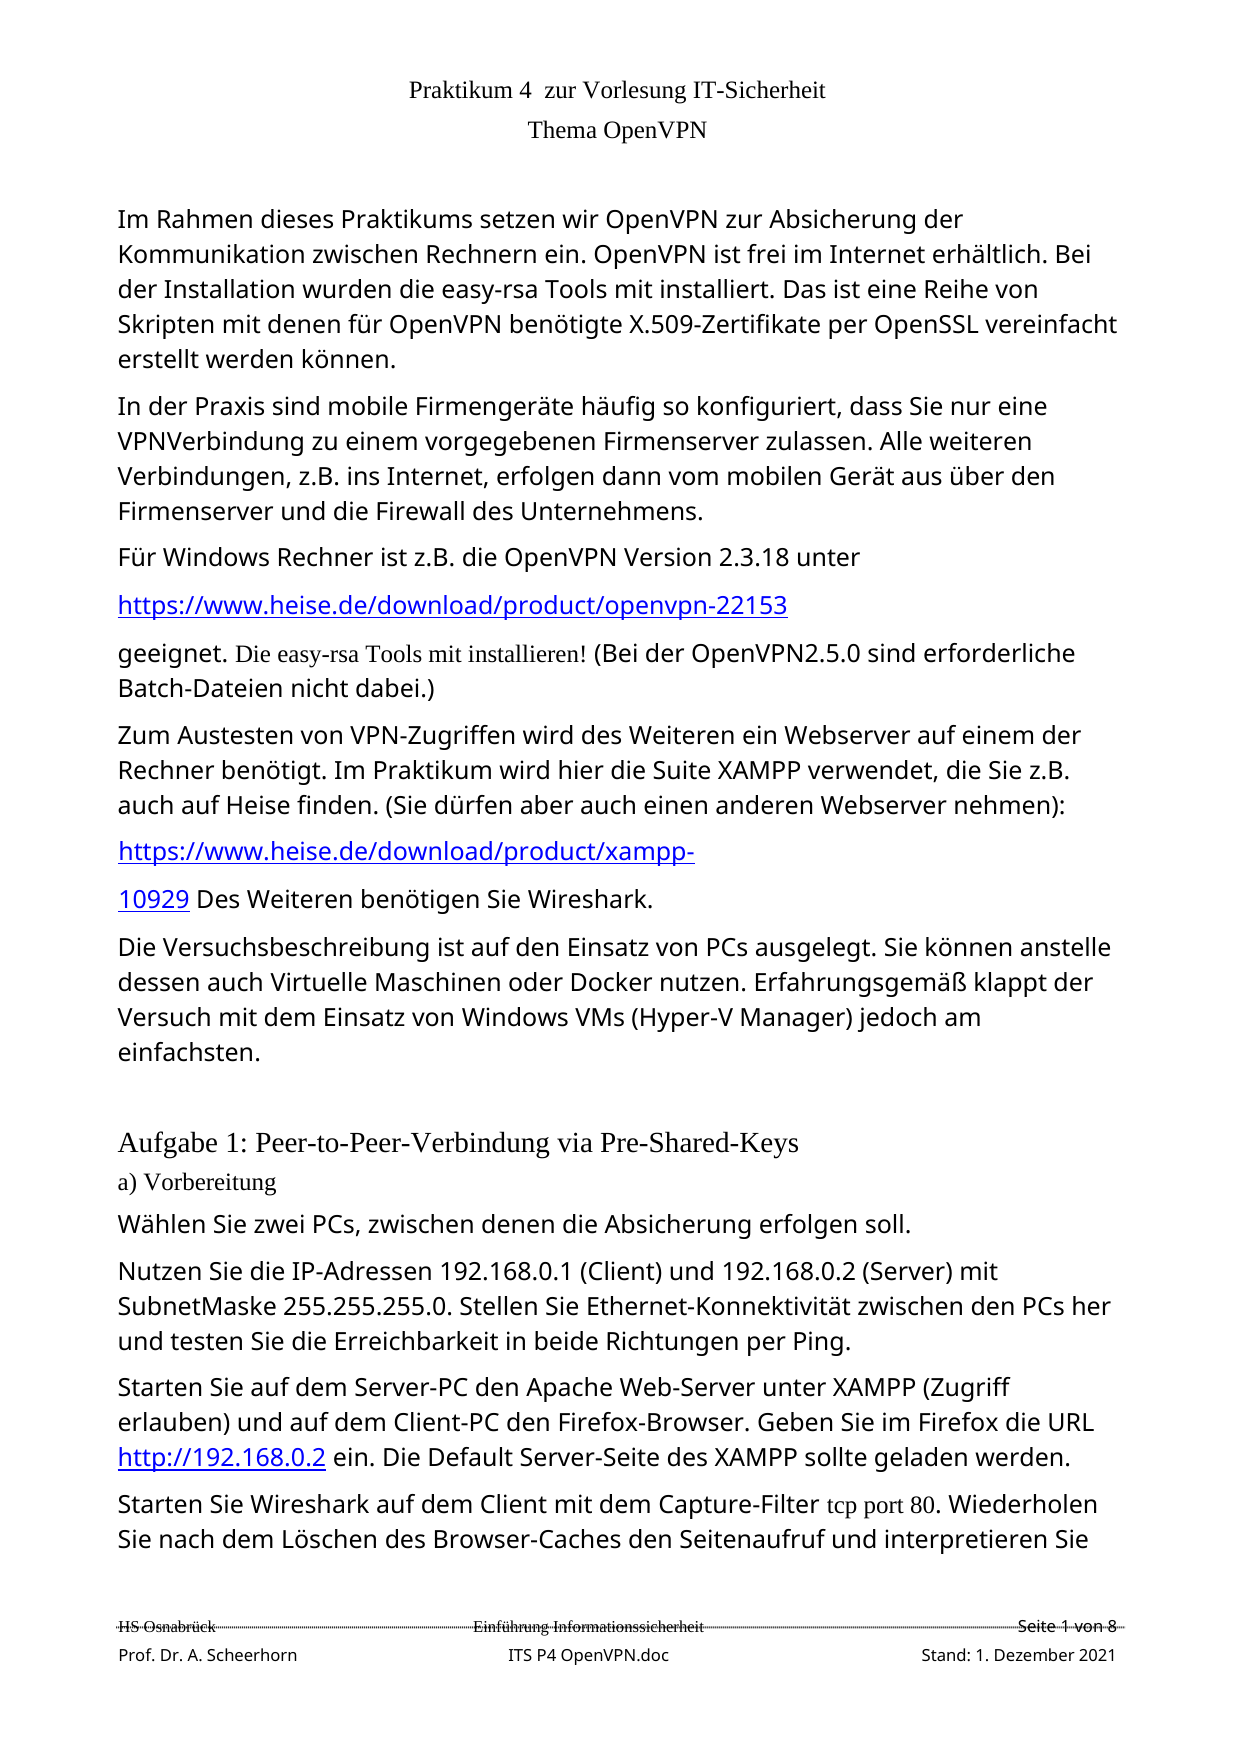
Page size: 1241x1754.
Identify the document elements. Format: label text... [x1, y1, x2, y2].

text Die Versuchsbeschreibung ist auf den Einsatz von PCs ausgelegt. Sie können anstelle dessen auch Virtuelle Maschinen oder Docker nutzen. Erfahrungsgemäß klappt der Versuch mit dem Einsatz von Windows VMs (Hyper-V Manager) jedoch am einfachsten. [117, 930, 1121, 1069]
text Praktikum 4 zur Vorlesung IT-Sicherheit [120, 75, 1121, 104]
text Für Windows Rechner ist z.B. die OpenVPN Version 2.3.18 unter https://www.heise.de/download/product/openvpn-22153 [117, 540, 1121, 622]
text Wählen Sie zwei PCs, zwischen denen die Absicherung erfolgen soll. [117, 1207, 1121, 1241]
text Nutzen Sie die IP-Adressen 192.168.0.1 (Client) und 192.168.0.2 (Server) mit SubnetMaske 255.255.255.0. Stellen Sie Ethernet-Konnektivität zwischen den PCs her und testen Sie die Erreichbarkeit in beide Richtungen per Ping. [117, 1253, 1121, 1357]
text Thema OpenVPN [120, 115, 1121, 144]
text Starten Sie auf dem Server-PC den Apache Web-Server unter XAMPP (Zugriff erlauben) und auf dem Client-PC den Firefox-Browser. Geben Sie im Firefox die URL http://192.168.0.2 ein. Die Default Server-Seite des XAMPP sollte geladen werden. [117, 1370, 1121, 1474]
text https://www.heise.de/download/product/xampp-10929 Des Weiteren benötigen Sie Wireshark. [118, 834, 764, 916]
text In der Praxis sind mobile Firmengeräte häufig so konfiguriert, dass Sie nur eine VPNVerbindung zu einem vorgegebenen Firmenserver zulassen. Alle weiteren Verbindungen, z.B. ins Internet, erfolgen dann vom mobilen Gerät aus über den Firmenserver und die Firewall des Unternehmens. [117, 388, 1121, 527]
text Aufgabe 1: Peer-to-Peer-Verbindung via Pre-Shared-Keys [117, 1126, 1121, 1159]
subtitle a) Vorbereitung [117, 1167, 1121, 1195]
text Im Rahmen dieses Praktikums setzen wir OpenVPN zur Absicherung der Kommunikation zwischen Rechnern ein. OpenVPN ist frei im Internet erhältlich. Bei der Installation wurden die easy-rsa Tools mit installiert. Das ist eine Reihe von Skripten mit denen für OpenVPN benötigte X.509-Zertifikate per OpenSSL vereinfacht erstellt werden können. [117, 202, 1121, 376]
text Starten Sie Wireshark auf dem Client mit dem Capture-Filter tcp port 80. Wiederholen Sie nach dem Löschen des Browser-Caches den Seitenaufruf und interpretieren Sie [117, 1486, 1121, 1555]
text geeignet. Die easy-rsa Tools mit installieren! (Bei der OpenVPN2.5.0 sind erforderliche Batch-Dateien nicht dabei.) [117, 636, 1121, 705]
text Zum Austesten von VPN-Zugriffen wird des Weiteren ein Webserver auf einem der Rechner benötigt. Im Praktikum wird hier die Suite XAMPP verwendet, die Sie z.B. auch auf Heise finden. (Sie dürfen aber auch einen anderen Webserver nehmen): [117, 717, 1121, 821]
